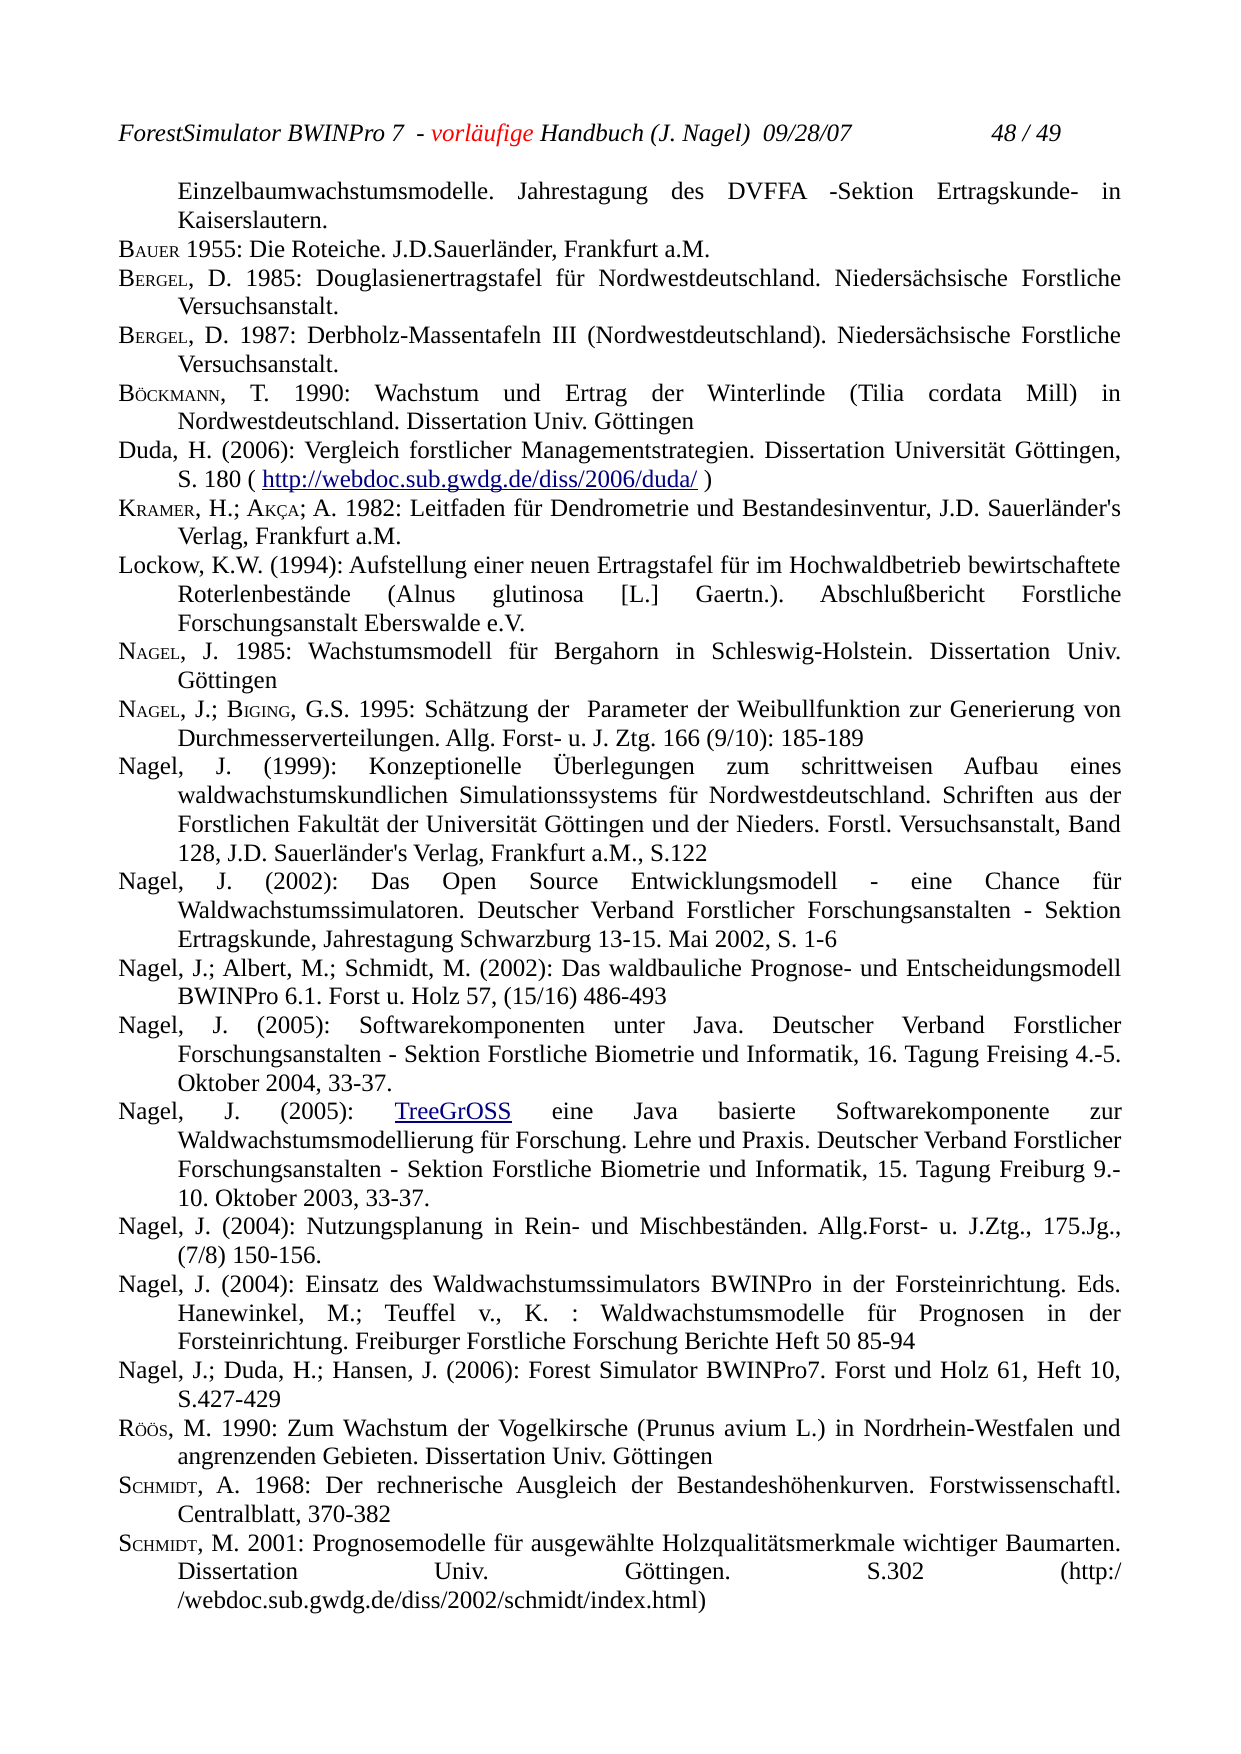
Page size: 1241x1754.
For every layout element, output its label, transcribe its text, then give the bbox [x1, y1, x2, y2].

text Nagel, J.; Duda, H.; Hansen, J. (2006): Forest Simulator BWINPro7. Forst und Holz 61, Heft 10, S.427-429 [118, 1355, 1122, 1413]
text Nagel, J. (2004): Nutzungsplanung in Rein- und Mischbeständen. Allg.Forst- u. J.Ztg., 175.Jg., (7/8) 150-156. [118, 1211, 1122, 1269]
text Bergel, D. 1987: Derbholz-Massentafeln III (Nordwestdeutschland). Niedersächsische Forstliche Versuchsanstalt. [118, 320, 1122, 378]
text Nagel, J. (1999): Konzeptionelle Überlegungen zum schrittweisen Aufbau eines waldwachstumskundlichen Simulationssystems für Nordwestdeutschland. Schriften aus der Forstlichen Fakultät der Universität Göttingen und der Nieders. Forstl. Versuchsanstalt, Band 128, J.D. Sauerländer's Verlag, Frankfurt a.M., S.122 [118, 751, 1122, 866]
text Bauer 1955: Die Roteiche. J.D.Sauerländer, Frankfurt a.M. [118, 234, 1122, 263]
text Nagel, J.; Albert, M.; Schmidt, M. (2002): Das waldbauliche Prognose- und Entscheidungsmodell BWINPro 6.1. Forst u. Holz 57, (15/16) 486-493 [118, 953, 1122, 1010]
text Böckmann, T. 1990: Wachstum und Ertrag der Winterlinde (Tilia cordata Mill) in Nordwestdeutschland. Dissertation Univ. Göttingen [118, 378, 1122, 435]
text Nagel, J.; Biging, G.S. 1995: Schätzung der Parameter der Weibullfunktion zur Generierung von Durchmesserverteilungen. Allg. Forst- u. J. Ztg. 166 (9/10): 185-189 [118, 694, 1122, 751]
text Schmidt, A. 1968: Der rechnerische Ausgleich der Bestandeshöhenkurven. Forstwissenschaftl. Centralblatt, 370-382 [118, 1470, 1122, 1528]
text Nagel, J. (2005): Softwarekomponenten unter Java. Deutscher Verband Forstlicher Forschungsanstalten - Sektion Forstliche Biometrie und Informatik, 16. Tagung Freising 4.-5. Oktober 2004, 33-37. [118, 1010, 1122, 1096]
text Bergel, D. 1985: Douglasienertragstafel für Nordwestdeutschland. Niedersächsische Forstliche Versuchsanstalt. [118, 263, 1122, 320]
text Nagel, J. 1985: Wachstumsmodell für Bergahorn in Schleswig-Holstein. Dissertation Univ. Göttingen [118, 636, 1122, 694]
text Kramer, H.; Akça; A. 1982: Leitfaden für Dendrometrie und Bestandesinventur, J.D. Sauerländer's Verlag, Frankfurt a.M. [118, 493, 1122, 550]
text Einzelbaumwachstumsmodelle. Jahrestagung des DVFFA -Sektion Ertragskunde- in Kaiserslautern. [118, 176, 1122, 234]
text Nagel, J. (2004): Einsatz des Waldwachstumssimulators BWINPro in der Forsteinrichtung. Eds. Hanewinkel, M.; Teuffel v., K. : Waldwachstumsmodelle für Prognosen in der Forsteinrichtung. Freiburger Forstliche Forschung Berichte Heft 50 85-94 [118, 1269, 1122, 1355]
text Schmidt, M. 2001: Prognosemodelle für ausgewählte Holzqualitätsmerkmale wichtiger Baumarten. Dissertation Univ. Göttingen. S.302 (http:/ /webdoc.sub.gwdg.de/diss/2002/schmidt/index.html) [118, 1528, 1122, 1614]
text Duda, H. (2006): Vergleich forstlicher Managementstrategien. Dissertation Universität Göttingen, S. 180 ( http://webdoc.sub.gwdg.de/diss/2006/duda/ ) [118, 435, 1122, 493]
text Lockow, K.W. (1994): Aufstellung einer neuen Ertragstafel für im Hochwaldbetrieb bewirtschaftete Roterlenbestände (Alnus glutinosa [L.] Gaertn.). Abschlußbericht Forstliche Forschungsanstalt Eberswalde e.V. [118, 550, 1122, 636]
text Nagel, J. (2005): TreeGrOSS eine Java basierte Softwarekomponente zur Waldwachstumsmodellierung für Forschung. Lehre und Praxis. Deutscher Verband Forstlicher Forschungsanstalten - Sektion Forstliche Biometrie und Informatik, 15. Tagung Freiburg 9.-10. Oktober 2003, 33-37. [118, 1096, 1122, 1211]
text Nagel, J. (2002): Das Open Source Entwicklungsmodell - eine Chance für Waldwachstumssimulatoren. Deutscher Verband Forstlicher Forschungsanstalten - Sektion Ertragskunde, Jahrestagung Schwarzburg 13-15. Mai 2002, S. 1-6 [118, 866, 1122, 953]
text Röös, M. 1990: Zum Wachstum der Vogelkirsche (Prunus avium L.) in Nordrhein-Westfalen und angrenzenden Gebieten. Dissertation Univ. Göttingen [118, 1413, 1122, 1470]
